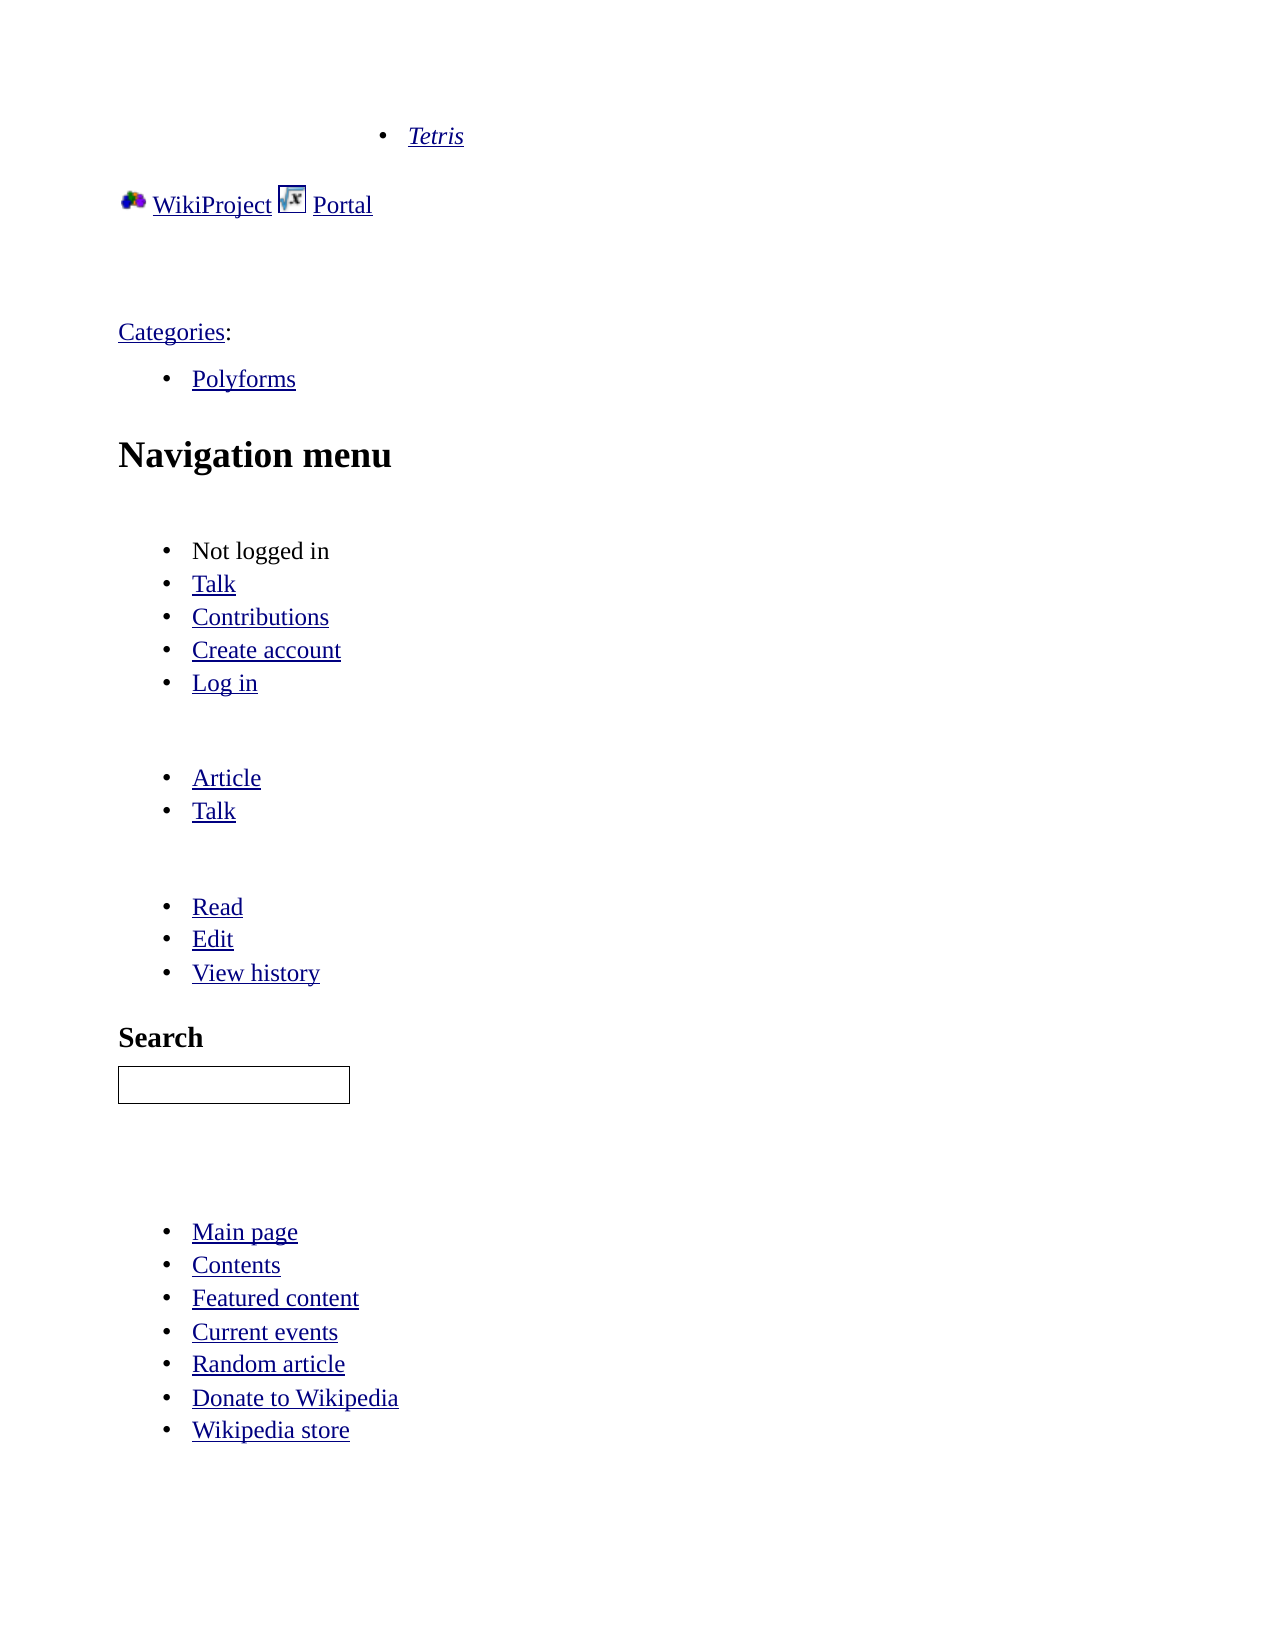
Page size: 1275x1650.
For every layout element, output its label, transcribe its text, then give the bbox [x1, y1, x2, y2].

list Talk [162, 796, 1157, 825]
list Create account [162, 635, 1157, 664]
list Random article [162, 1349, 1157, 1378]
table_cell [118, 118, 334, 182]
list Contents [162, 1251, 1157, 1279]
list Contributions [162, 602, 1157, 631]
table_cell Blokus Soma cube Snake cube Tangram Tantrix Tetris [334, 118, 618, 182]
list View history [162, 958, 1157, 986]
subtitle Search [118, 1020, 1157, 1053]
list Donate to Wikipedia [162, 1383, 1157, 1411]
list Article [162, 763, 1157, 792]
table_cell WikiProject Portal [118, 182, 618, 222]
list Not logged in [162, 536, 1157, 565]
list Read [162, 892, 1157, 920]
list Wikipedia store [162, 1416, 1157, 1444]
list Polyforms [162, 364, 1157, 393]
list Log in [162, 668, 1157, 697]
text Categories: [118, 317, 1157, 346]
picture [121, 188, 147, 214]
picture [280, 187, 305, 212]
list Main page [162, 1217, 1157, 1246]
list Edit [162, 924, 1157, 953]
subtitle Navigation menu [118, 433, 1157, 476]
list Talk [162, 569, 1157, 598]
list Current events [162, 1317, 1157, 1345]
list Featured content [162, 1283, 1157, 1312]
